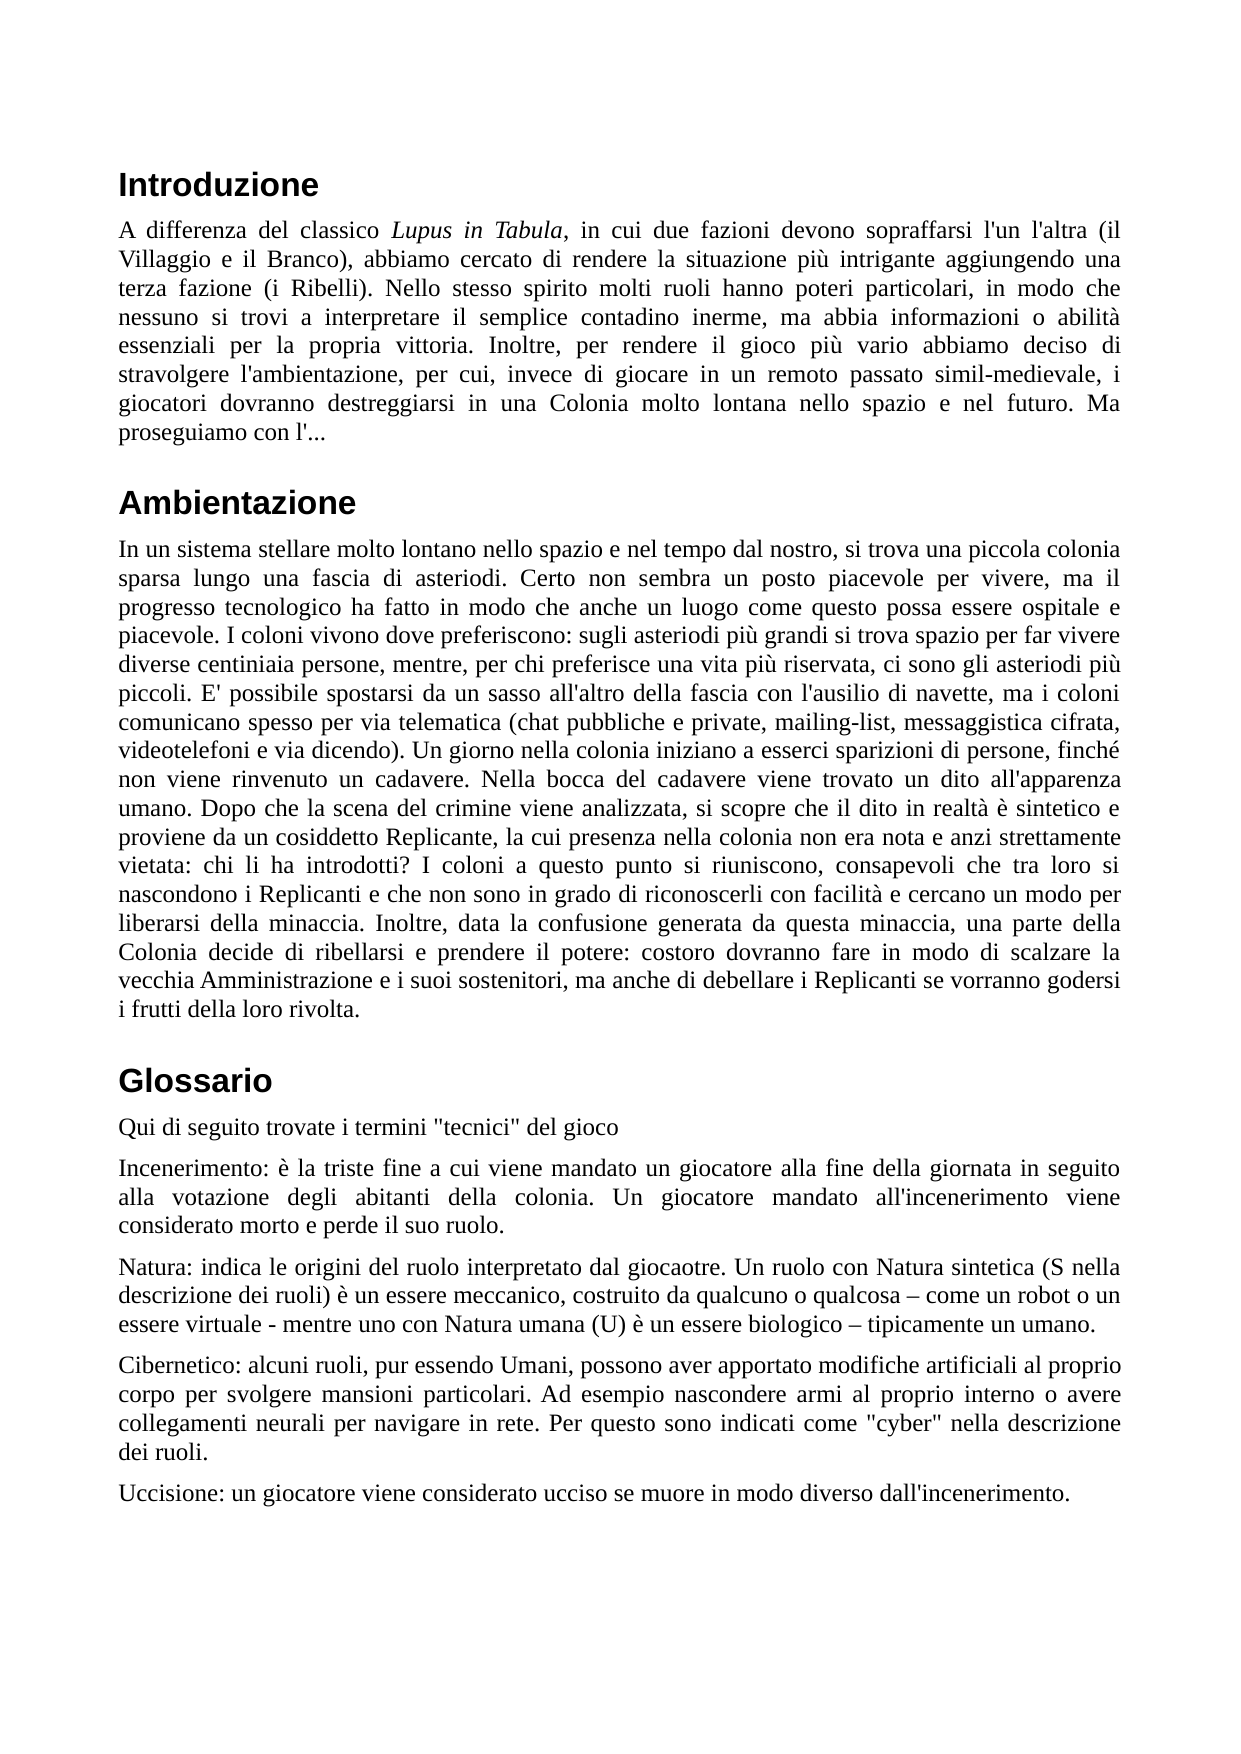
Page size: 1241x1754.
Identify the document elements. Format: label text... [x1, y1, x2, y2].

text In un sistema stellare molto lontano nello spazio e nel tempo dal nostro, si trova una piccola colonia sparsa lungo una fascia di asteriodi. Certo non sembra un posto piacevole per vivere, ma il progresso tecnologico ha fatto in modo che anche un luogo come questo possa essere ospitale e piacevole. I coloni vivono dove preferiscono: sugli asteriodi più grandi si trova spazio per far vivere diverse centiniaia persone, mentre, per chi preferisce una vita più riservata, ci sono gli asteriodi più piccoli. E' possibile spostarsi da un sasso all'altro della fascia con l'ausilio di navette, ma i coloni comunicano spesso per via telematica (chat pubbliche e private, mailing-list, messaggistica cifrata, videotelefoni e via dicendo). Un giorno nella colonia iniziano a esserci sparizioni di persone, finché non viene rinvenuto un cadavere. Nella bocca del cadavere viene trovato un dito all'apparenza umano. Dopo che la scena del crimine viene analizzata, si scopre che il dito in realtà è sintetico e proviene da un cosiddetto Replicante, la cui presenza nella colonia non era nota e anzi strettamente vietata: chi li ha introdotti? I coloni a questo punto si riuniscono, consapevoli che tra loro si nascondono i Replicanti e che non sono in grado di riconoscerli con facilità e cercano un modo per liberarsi della minaccia. Inoltre, data la confusione generata da questa minaccia, una parte della Colonia decide di ribellarsi e prendere il potere: costoro dovranno fare in modo di scalzare la vecchia Amministrazione e i suoi sostenitori, ma anche di debellare i Replicanti se vorranno godersi i frutti della loro rivolta. [118, 534, 1122, 1023]
text Qui di seguito trovate i termini "tecnici" del gioco [118, 1112, 1122, 1140]
text Incenerimento: è la triste fine a cui viene mandato un giocatore alla fine della giornata in seguito alla votazione degli abitanti della colonia. Un giocatore mandato all'incenerimento viene considerato morto e perde il suo ruolo. [118, 1153, 1122, 1239]
text A differenza del classico Lupus in Tabula, in cui due fazioni devono sopraffarsi l'un l'altra (il Villaggio e il Branco), abbiamo cercato di rendere la situazione più intrigante aggiungendo una terza fazione (i Ribelli). Nello stesso spirito molti ruoli hanno poteri particolari, in modo che nessuno si trovi a interpretare il semplice contadino inerme, ma abbia informazioni o abilità essenziali per la propria vittoria. Inoltre, per rendere il gioco più vario abbiamo deciso di stravolgere l'ambientazione, per cui, invece di giocare in un remoto passato simil-medievale, i giocatori dovranno destreggiarsi in una Colonia molto lontana nello spazio e nel futuro. Ma proseguiamo con l'... [118, 216, 1122, 446]
text Natura: indica le origini del ruolo interpretato dal giocaotre. Un ruolo con Natura sintetica (S nella descrizione dei ruoli) è un essere meccanico, costruito da qualcuno o qualcosa – come un robot o un essere virtuale - mentre uno con Natura umana (U) è un essere biologico – tipicamente un umano. [118, 1252, 1122, 1338]
subtitle Glossario [118, 1061, 1122, 1099]
text Cibernetico: alcuni ruoli, pur essendo Umani, possono aver apportato modifiche artificiali al proprio corpo per svolgere mansioni particolari. Ad esempio nascondere armi al proprio interno o avere collegamenti neurali per navigare in rete. Per questo sono indicati come "cyber" nella descrizione dei ruoli. [118, 1350, 1122, 1465]
subtitle Ambientazione [118, 483, 1122, 522]
subtitle Introduzione [118, 164, 1122, 203]
text Uccisione: un giocatore viene considerato ucciso se muore in modo diverso dall'incenerimento. [118, 1478, 1122, 1507]
